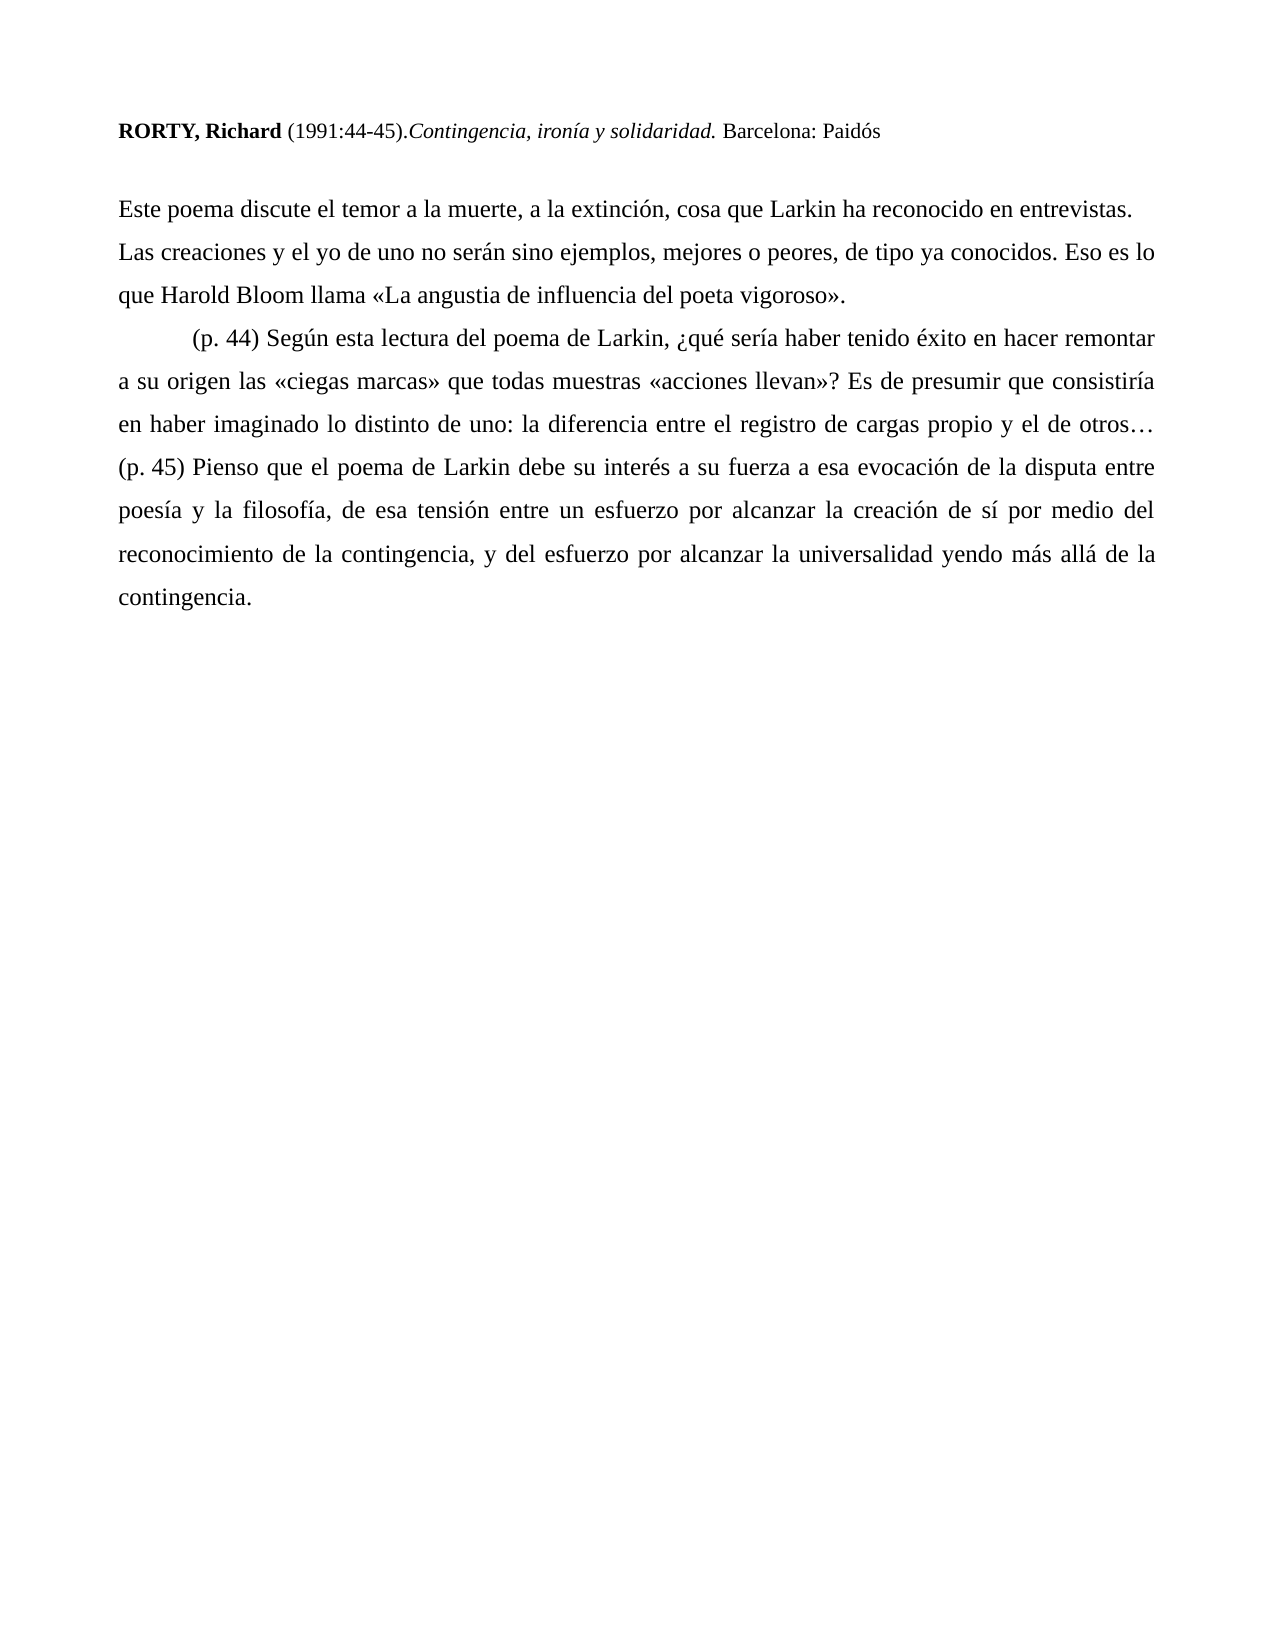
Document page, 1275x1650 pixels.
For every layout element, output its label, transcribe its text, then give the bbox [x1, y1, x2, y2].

text (p. 44) Según esta lectura del poema de Larkin, ¿qué sería haber tenido éxito en hacer remontar a su origen las «ciegas marcas» que todas muestras «acciones llevan»? Es de presumir que consistiría en haber imaginado lo distinto de uno: la diferencia entre el registro de cargas propio y el de otros… (p. 45) Pienso que el poema de Larkin debe su interés a su fuerza a esa evocación de la disputa entre poesía y la filosofía, de esa tensión entre un esfuerzo por alcanzar la creación de sí por medio del reconocimiento de la contingencia, y del esfuerzo por alcanzar la universalidad yendo más allá de la contingencia. [118, 323, 1157, 611]
text Las creaciones y el yo de uno no serán sino ejemplos, mejores o peores, de tipo ya conocidos. Eso es lo que Harold Bloom llama «La angustia de influencia del poeta vigoroso». [118, 237, 1157, 309]
text RORTY, Richard (1991:44-45).Contingencia, ironía y solidaridad. Barcelona: Paidós [118, 118, 1157, 143]
text Este poema discute el temor a la muerte, a la extinción, cosa que Larkin ha reconocido en entrevistas. [118, 194, 1157, 222]
